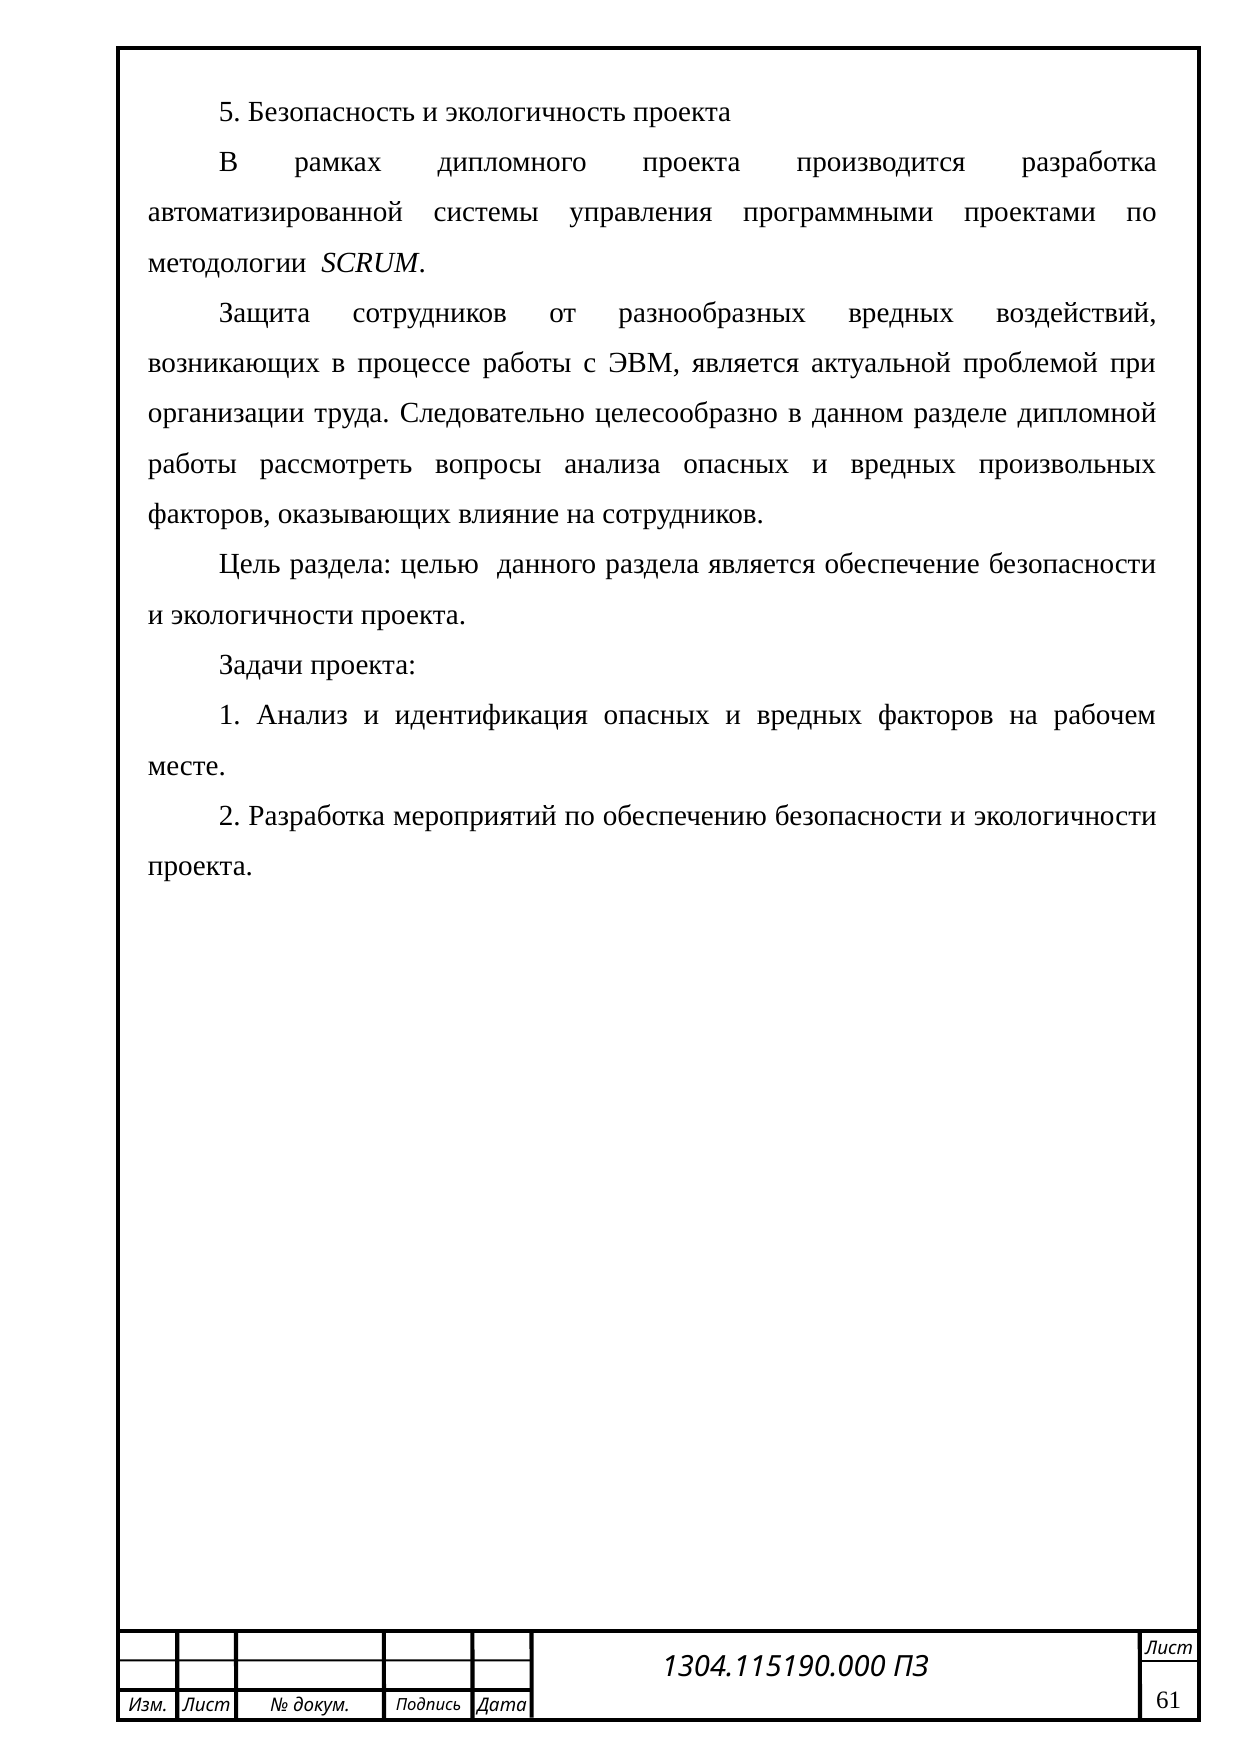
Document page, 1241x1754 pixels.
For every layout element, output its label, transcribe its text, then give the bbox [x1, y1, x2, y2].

text Цель раздела: целью данного раздела является обеспечение безопасности и экологичности проекта. [148, 547, 1157, 630]
text 1. Анализ и идентификация опасных и вредных факторов на рабочем месте. [148, 697, 1157, 781]
text Задачи проекта: [148, 647, 1157, 681]
text 2. Разработка мероприятий по обеспечению безопасности и экологичности проекта. [148, 798, 1157, 882]
text В рамках дипломного проекта производится разработка автоматизированной системы управления программными проектами по методологии SCRUM. [148, 144, 1157, 278]
text 5. Безопасность и экологичность проекта [148, 94, 1157, 127]
text Защита сотрудников от разнообразных вредных воздействий, возникающих в процессе работы с ЭВМ, является актуальной проблемой при организации труда. Следовательно целесообразно в данном разделе дипломной работы рассмотреть вопросы анализа опасных и вредных произвольных факторов, оказывающих влияние на сотрудников. [148, 295, 1157, 530]
